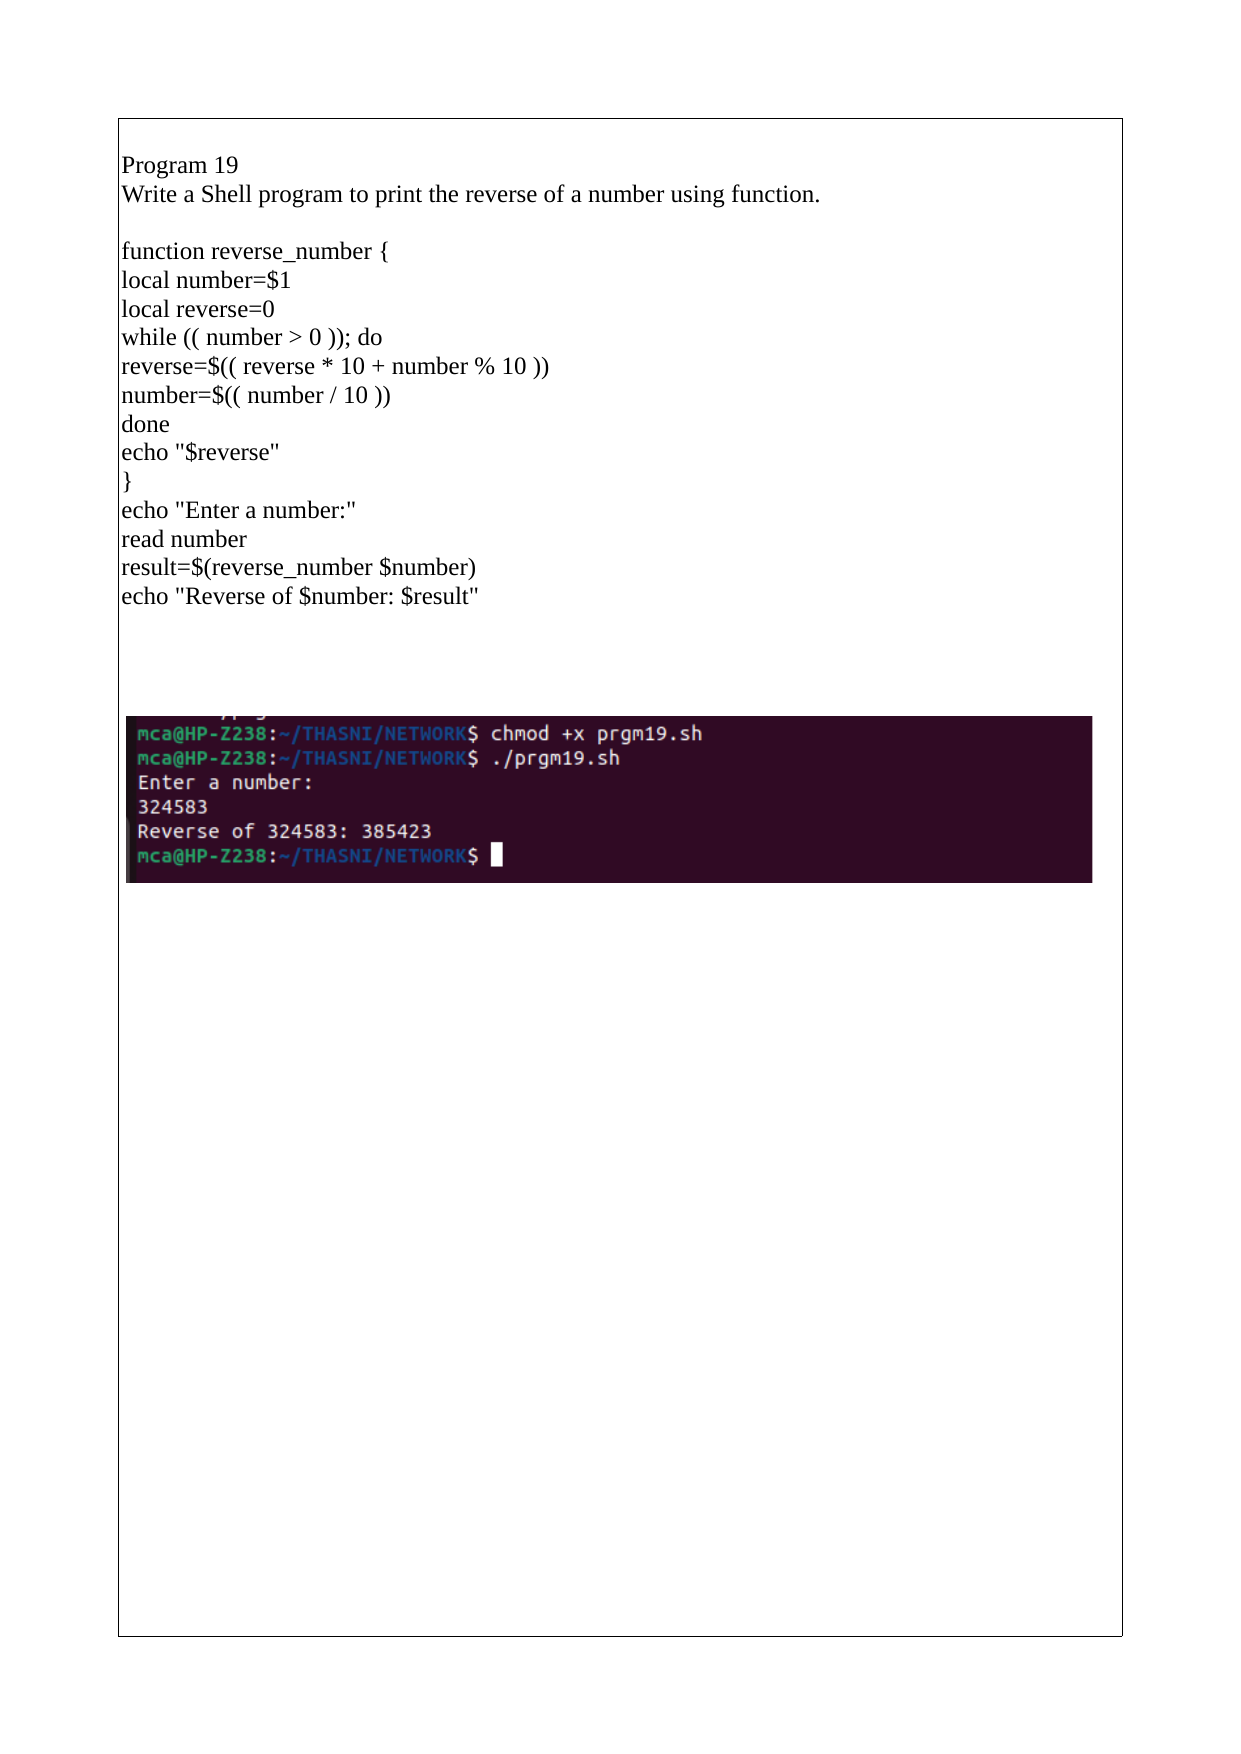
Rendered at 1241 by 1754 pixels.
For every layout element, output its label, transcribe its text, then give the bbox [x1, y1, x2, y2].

picture [126, 716, 1093, 883]
text } [121, 466, 1119, 495]
text echo "Reverse of $number: $result" [121, 581, 1119, 610]
text Program 19 [121, 150, 1119, 179]
text function reverse_number { [121, 236, 1119, 265]
text result=$(reverse_number $number) [121, 552, 1119, 581]
text done [121, 409, 1119, 437]
text echo "Enter a number:" [121, 495, 1119, 524]
text Write a Shell program to print the reverse of a number using function. [121, 179, 1119, 207]
text number=$(( number / 10 )) [121, 380, 1119, 409]
text reverse=$(( reverse * 10 + number % 10 )) [121, 351, 1119, 380]
text echo "$reverse" [121, 437, 1119, 466]
text read number [121, 524, 1119, 552]
text while (( number > 0 )); do [121, 322, 1119, 351]
text local reverse=0 [121, 294, 1119, 322]
text local number=$1 [121, 265, 1119, 294]
